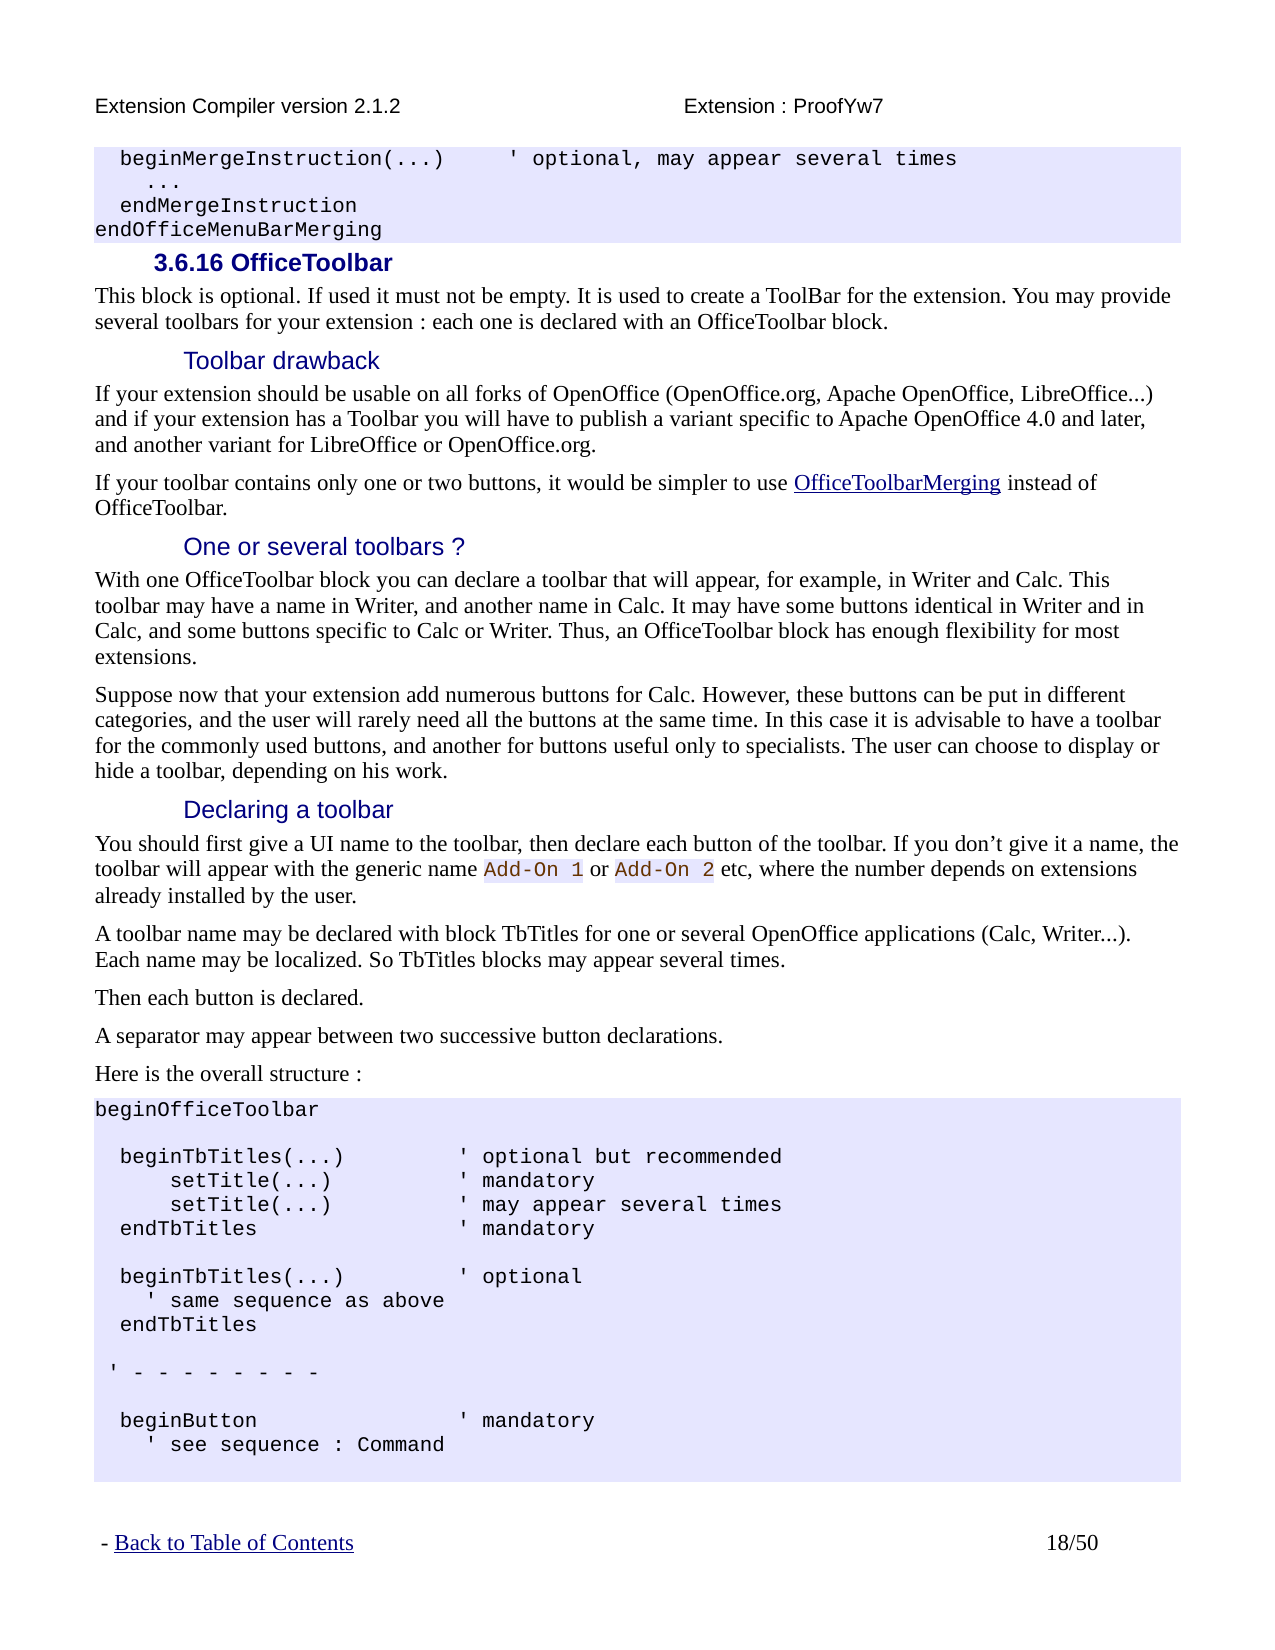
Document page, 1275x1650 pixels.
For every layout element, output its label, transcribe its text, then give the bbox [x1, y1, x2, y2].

text beginTbTitles(...) ' optional but recommended [94, 1146, 1181, 1170]
text endMergeInstruction [94, 195, 1181, 219]
text beginButton ' mandatory [94, 1410, 1181, 1434]
text beginTbTitles(...) ' optional [94, 1266, 1181, 1290]
text If your toolbar contains only one or two buttons, it would be simpler to use OfficeToolbarMerging instead of OfficeToolbar. [94, 470, 1181, 521]
text endTbTitles ' mandatory [94, 1218, 1181, 1242]
text With one OfficeToolbar block you can declare a toolbar that will appear, for example, in Writer and Calc. This toolbar may have a name in Writer, and another name in Calc. It may have some buttons identical in Writer and in Calc, and some buttons specific to Calc or Writer. Thus, an OfficeToolbar block has enough flexibility for most extensions. [94, 567, 1181, 669]
text ' - - - - - - - - [94, 1362, 1181, 1386]
text ' see sequence : Command [94, 1434, 1181, 1458]
text A toolbar name may be declared with block TbTitles for one or several OpenOffice applications (Calc, Writer...). Each name may be localized. So TbTitles blocks may appear several times. [94, 921, 1181, 972]
text A separator may appear between two successive button declarations. [94, 1022, 1181, 1048]
text setTitle(...) ' mandatory [94, 1170, 1181, 1194]
text beginOfficeToolbar [94, 1098, 1181, 1122]
subtitle Declaring a toolbar [183, 796, 1181, 824]
text Here is the overall structure : [94, 1061, 1181, 1086]
text Then each button is declared. [94, 984, 1181, 1010]
text beginMergeInstruction(...) ' optional, may appear several times [94, 147, 1181, 171]
text ' same sequence as above [94, 1290, 1181, 1314]
subtitle Toolbar drawback [183, 347, 1181, 375]
text ... [94, 171, 1181, 195]
text Suppose now that your extension add numerous buttons for Calc. However, these buttons can be put in different categories, and the user will rarely need all the buttons at the same time. In this case it is advisable to have a toolbar for the commonly used buttons, and another for buttons useful only to specialists. The user can choose to display or hide a toolbar, depending on his work. [94, 682, 1181, 784]
text If your extension should be usable on all forks of OpenOffice (OpenOffice.org, Apache OpenOffice, LibreOffice...) and if your extension has a Toolbar you will have to publish a variant specific to Apache OpenOffice 4.0 and later, and another variant for LibreOffice or OpenOffice.org. [94, 381, 1181, 457]
text endOfficeMenuBarMerging [94, 219, 1181, 243]
text endTbTitles [94, 1314, 1181, 1338]
text setTitle(...) ' may appear several times [94, 1194, 1181, 1218]
text This block is optional. If used it must not be empty. It is used to create a ToolBar for the extension. You may provide several toolbars for your extension : each one is declared with an OfficeToolbar block. [94, 283, 1181, 334]
subtitle One or several toolbars ? [183, 533, 1181, 561]
subtitle OfficeToolbar [153, 249, 1181, 277]
text You should first give a UI name to the toolbar, then declare each button of the toolbar. If you don’t give it a name, the toolbar will appear with the generic name Add-On 1 or Add-On 2 etc, where the number depends on extensions already installed by the user. [94, 830, 1181, 908]
